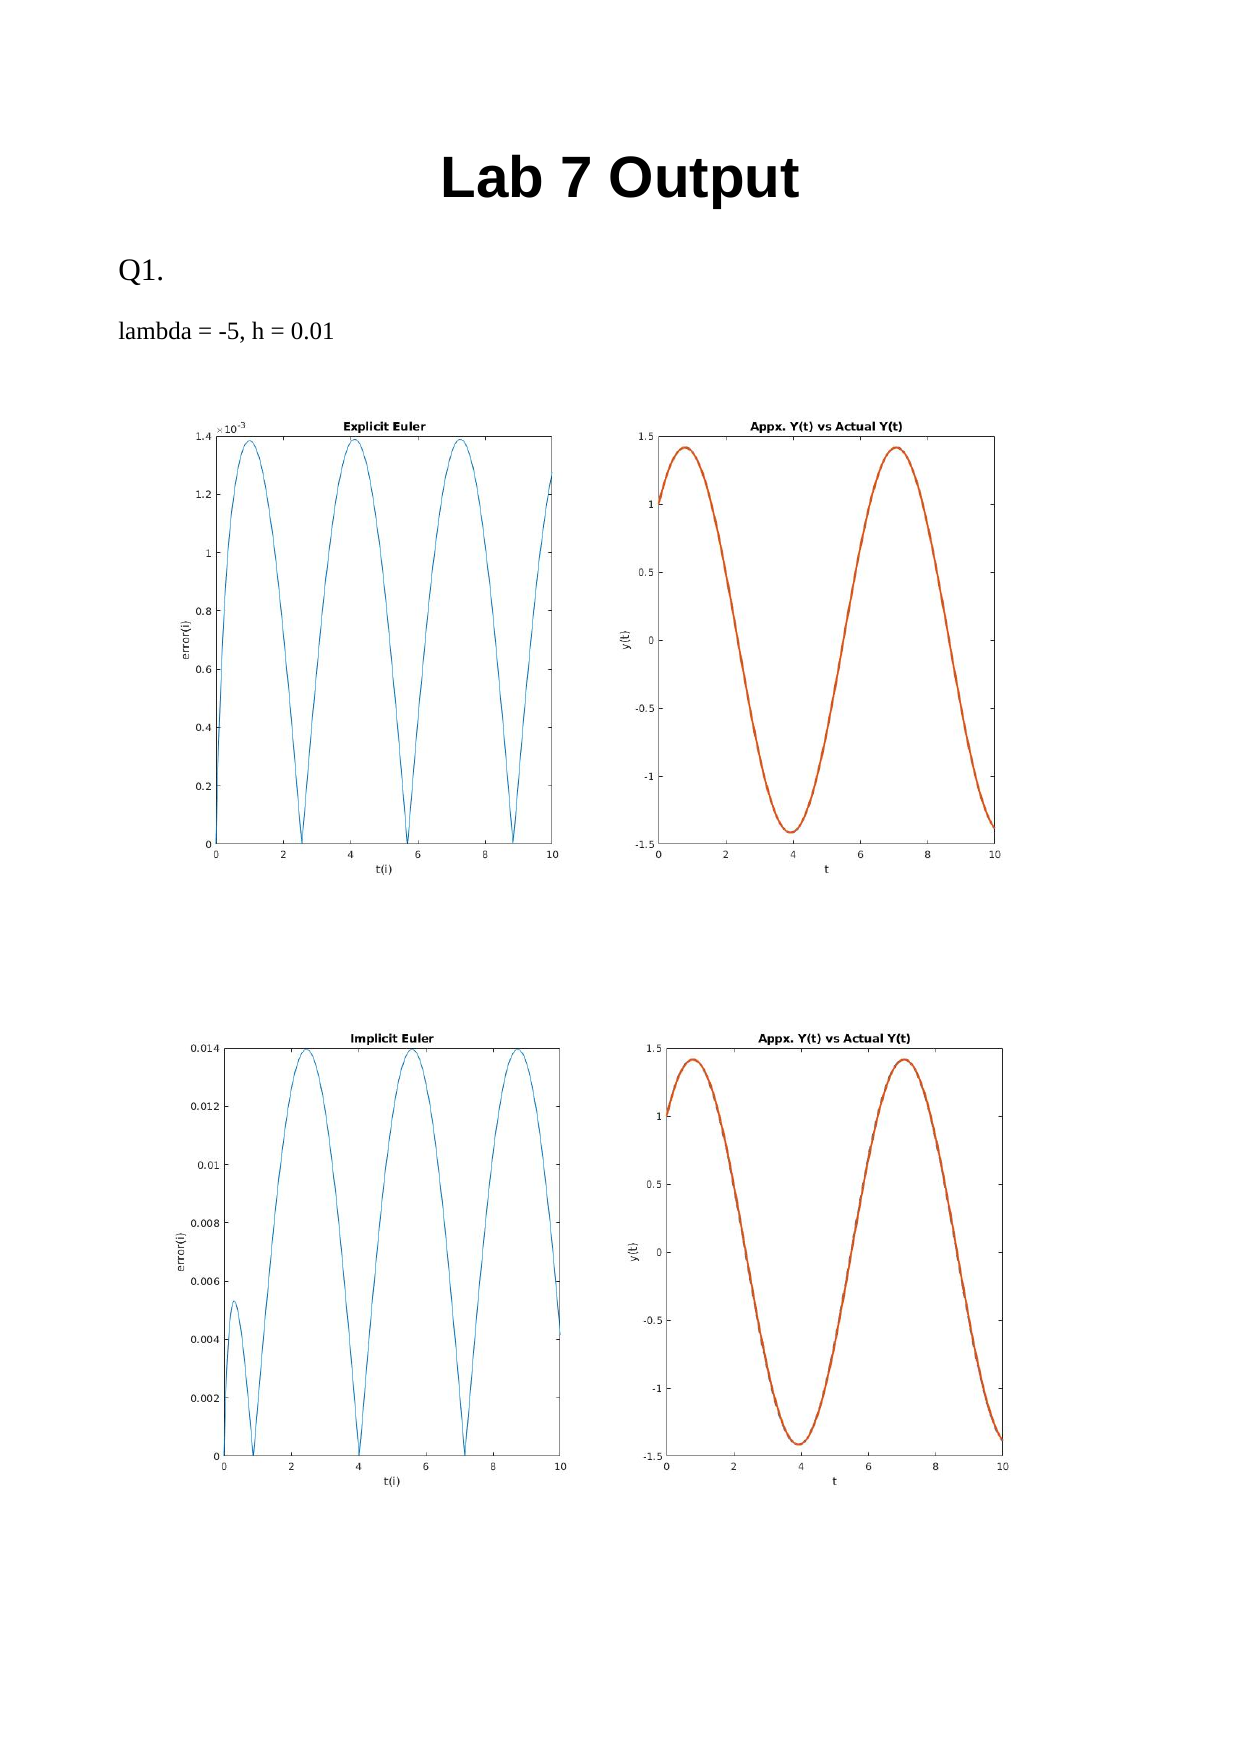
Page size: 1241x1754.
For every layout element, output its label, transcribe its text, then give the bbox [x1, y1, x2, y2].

picture [93, 1010, 1098, 1511]
text Q1. [118, 251, 1122, 287]
picture [85, 398, 1090, 899]
title Lab 7 Output [118, 143, 1122, 210]
text lambda = -5, h = 0.01 [118, 316, 1122, 345]
